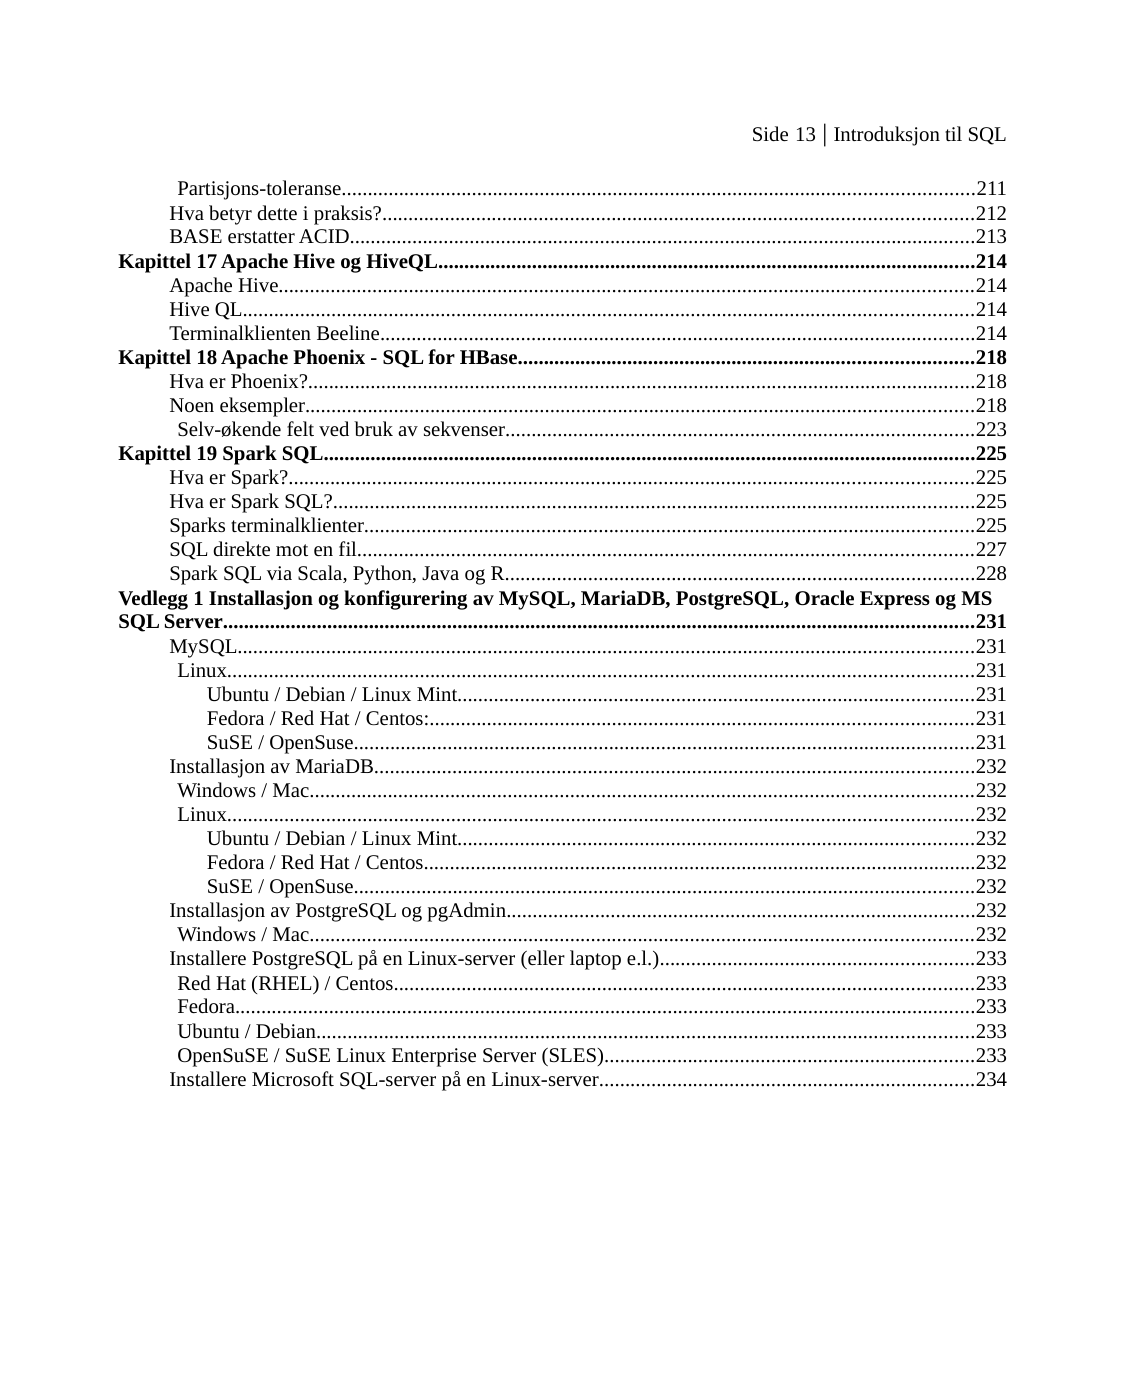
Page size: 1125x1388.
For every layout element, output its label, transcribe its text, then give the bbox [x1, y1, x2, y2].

text  Sparks terminalklienter 225 [148, 513, 1007, 537]
text  Hva er Spark? 225 [148, 465, 1007, 489]
text  Spark SQL via Scala, Python, Java og R 228 [148, 561, 1007, 585]
text Kapittel 17 Apache Hive og HiveQL 214 [118, 248, 1007, 273]
text Vedlegg 1 Installasjon og konfigurering av MySQL, MariaDB, PostgreSQL, Oracle Express og MS SQL Server 231 [118, 585, 1007, 633]
text Windows / Mac 232 [177, 778, 1007, 802]
text  Installasjon av MariaDB 232 [148, 754, 1007, 778]
text  Hive QL 214 [148, 297, 1007, 321]
text  Apache Hive 214 [148, 273, 1007, 297]
text  Hva er Spark SQL? 225 [148, 489, 1007, 513]
text  Hva betyr dette i praksis? 212 [148, 200, 1007, 224]
text  BASE erstatter ACID 213 [148, 224, 1007, 248]
text  Noen eksempler 218 [148, 393, 1007, 417]
text Red Hat (RHEL) / Centos 233 [177, 970, 1007, 994]
text Windows / Mac 232 [177, 922, 1007, 946]
text  Installere PostgreSQL på en Linux-server (eller laptop e.l.) 233 [148, 946, 1007, 970]
text  SQL direkte mot en fil 227 [148, 537, 1007, 561]
text Partisjons-toleranse 211 [177, 176, 1007, 200]
text Fedora / Red Hat / Centos: 231 [207, 706, 1007, 730]
text Kapittel 19 Spark SQL 225 [118, 441, 1007, 465]
text Ubuntu / Debian / Linux Mint 231 [207, 682, 1007, 706]
text Ubuntu / Debian 233 [177, 1018, 1007, 1043]
text  Installere Microsoft SQL-server på en Linux-server 234 [148, 1067, 1007, 1091]
text  Hva er Phoenix? 218 [148, 369, 1007, 393]
text Kapittel 18 Apache Phoenix - SQL for HBase 218 [118, 345, 1007, 369]
text Linux 231 [177, 658, 1007, 682]
text Ubuntu / Debian / Linux Mint 232 [207, 826, 1007, 850]
text SuSE / OpenSuse 232 [207, 874, 1007, 898]
text Fedora / Red Hat / Centos 232 [207, 850, 1007, 874]
text  MySQL 231 [148, 633, 1007, 658]
text Selv-økende felt ved bruk av sekvenser 223 [177, 417, 1007, 441]
text  Terminalklienten Beeline 214 [148, 321, 1007, 345]
text SuSE / OpenSuse 231 [207, 730, 1007, 754]
text Linux 232 [177, 802, 1007, 826]
text  Installasjon av PostgreSQL og pgAdmin 232 [148, 898, 1007, 922]
text Fedora 233 [177, 994, 1007, 1018]
text OpenSuSE / SuSE Linux Enterprise Server (SLES) 233 [177, 1043, 1007, 1067]
